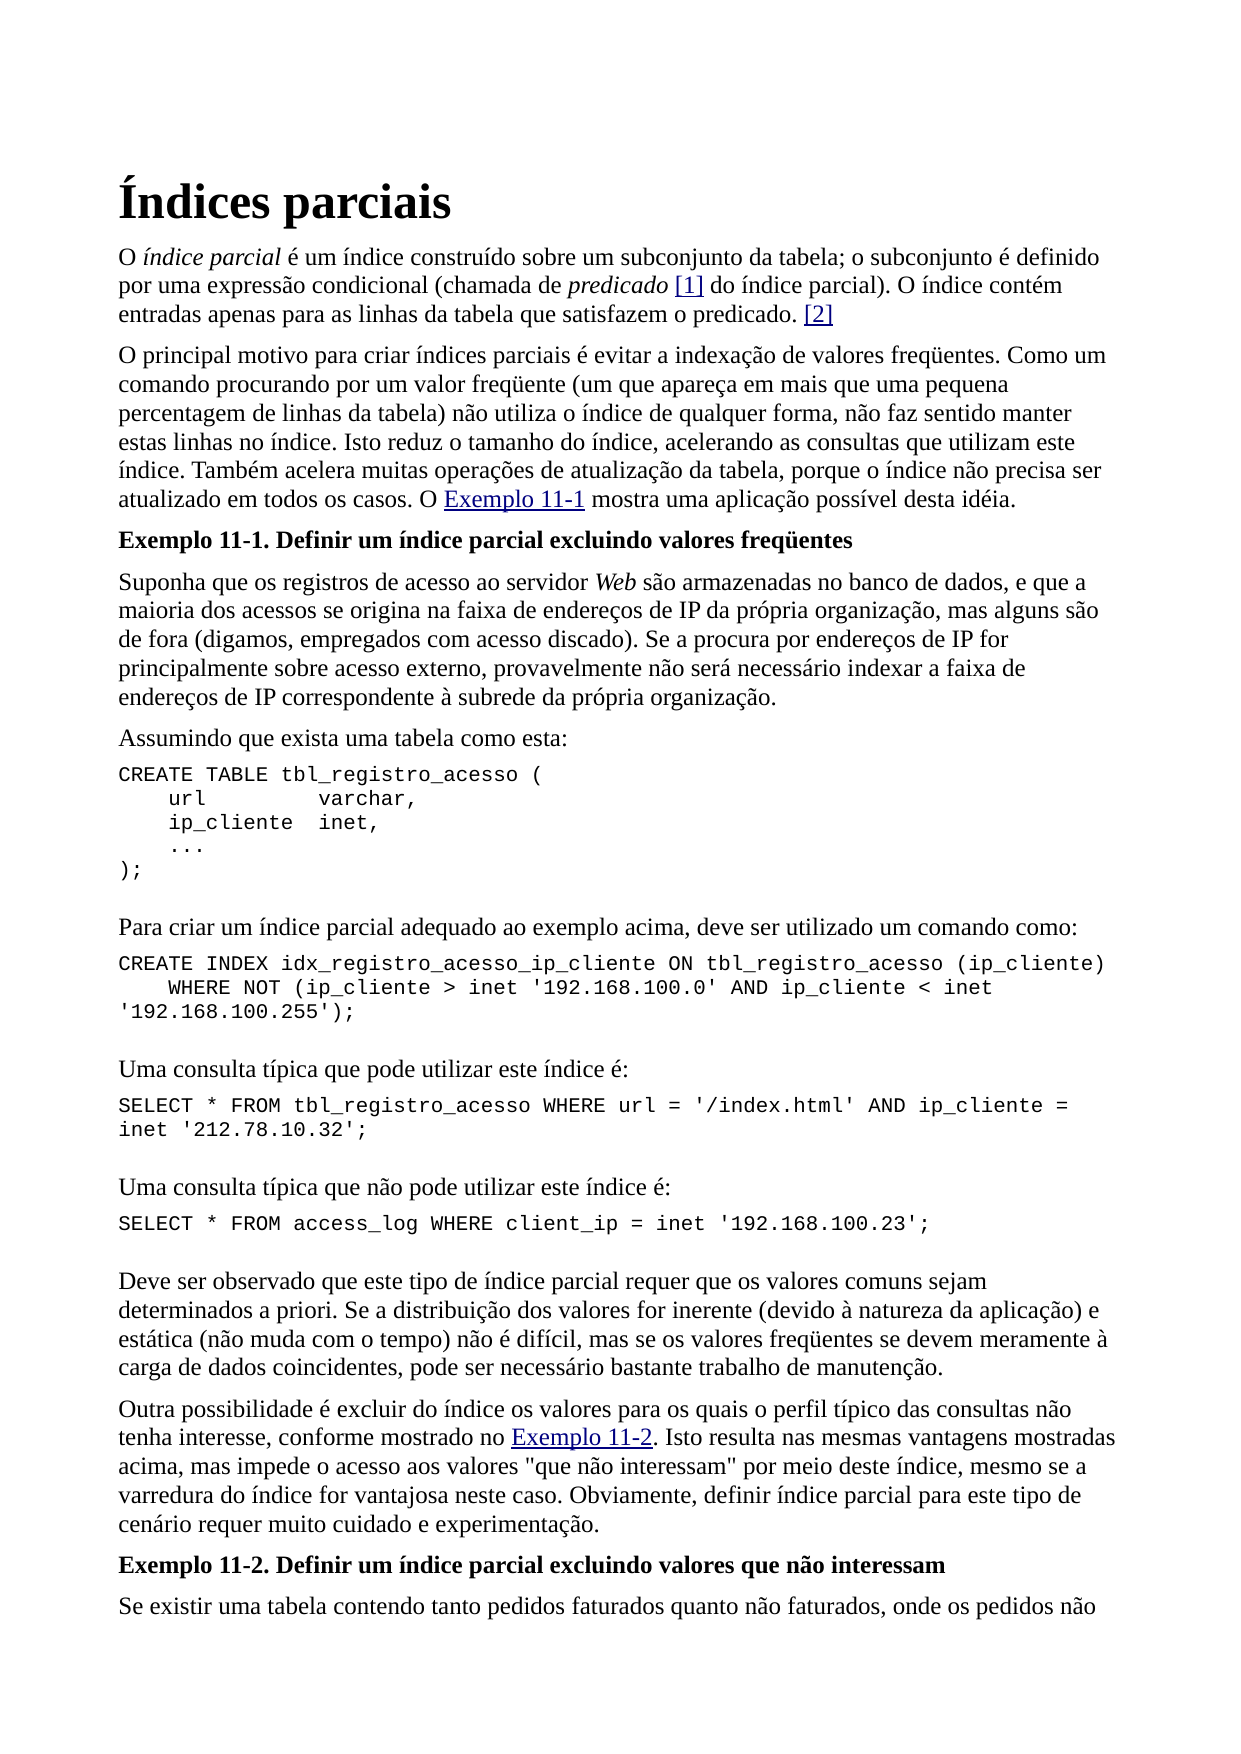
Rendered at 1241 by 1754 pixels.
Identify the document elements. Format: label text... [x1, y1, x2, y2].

text Deve ser observado que este tipo de índice parcial requer que os valores comuns sejam determinados a priori. Se a distribuição dos valores for inerente (devido à natureza da aplicação) e estática (não muda com o tempo) não é difícil, mas se os valores freqüentes se devem meramente à carga de dados coincidentes, pode ser necessário bastante trabalho de manutenção. [118, 1266, 1122, 1381]
text url varchar, [118, 788, 1122, 812]
text ... [118, 835, 1122, 859]
text Assumindo que exista uma tabela como esta: [118, 723, 1122, 752]
text ip_cliente inet, [118, 812, 1122, 835]
text Outra possibilidade é excluir do índice os valores para os quais o perfil típico das consultas não tenha interesse, conforme mostrado no Exemplo 11-2. Isto resulta nas mesmas vantagens mostradas acima, mas impede o acesso aos valores "que não interessam" por meio deste índice, mesmo se a varredura do índice for vantajosa neste caso. Obviamente, definir índice parcial para este tipo de cenário requer muito cuidado e experimentação. [118, 1394, 1122, 1537]
text Para criar um índice parcial adequado ao exemplo acima, deve ser utilizado um comando como: [118, 912, 1122, 941]
text SELECT * FROM tbl_registro_acesso WHERE url = '/index.html' AND ip_cliente = inet '212.78.10.32'; [118, 1095, 1122, 1142]
text CREATE INDEX idx_registro_acesso_ip_cliente ON tbl_registro_acesso (ip_cliente) [118, 953, 1122, 977]
text Se existir uma tabela contendo tanto pedidos faturados quanto não faturados, onde os pedidos não [118, 1591, 1122, 1620]
text Uma consulta típica que pode utilizar este índice é: [118, 1054, 1122, 1082]
text Suponha que os registros de acesso ao servidor Web são armazenadas no banco de dados, e que a maioria dos acessos se origina na faixa de endereços de IP da própria organização, mas alguns são de fora (digamos, empregados com acesso discado). Se a procura por endereços de IP for principalmente sobre acesso externo, provavelmente não será necessário indexar a faixa de endereços de IP correspondente à subrede da própria organização. [118, 567, 1122, 711]
text O índice parcial é um índice construído sobre um subconjunto da tabela; o subconjunto é definido por uma expressão condicional (chamada de predicado [1] do índice parcial). O índice contém entradas apenas para as linhas da tabela que satisfazem o predicado. [2] [118, 242, 1122, 328]
text CREATE TABLE tbl_registro_acesso ( [118, 764, 1122, 788]
subtitle Índices parciais [118, 172, 1122, 229]
text Uma consulta típica que não pode utilizar este índice é: [118, 1172, 1122, 1201]
text ); [118, 859, 1122, 883]
text Exemplo 11-1. Definir um índice parcial excluindo valores freqüentes [118, 526, 1122, 554]
text O principal motivo para criar índices parciais é evitar a indexação de valores freqüentes. Como um comando procurando por um valor freqüente (um que apareça em mais que uma pequena percentagem de linhas da tabela) não utiliza o índice de qualquer forma, não faz sentido manter estas linhas no índice. Isto reduz o tamanho do índice, acelerando as consultas que utilizam este índice. Também acelera muitas operações de atualização da tabela, porque o índice não precisa ser atualizado em todos os casos. O Exemplo 11-1 mostra uma aplicação possível desta idéia. [118, 341, 1122, 513]
text WHERE NOT (ip_cliente > inet '192.168.100.0' AND ip_cliente < inet '192.168.100.255'); [118, 977, 1122, 1024]
text SELECT * FROM access_log WHERE client_ip = inet '192.168.100.23'; [118, 1213, 1122, 1237]
text Exemplo 11-2. Definir um índice parcial excluindo valores que não interessam [118, 1550, 1122, 1579]
